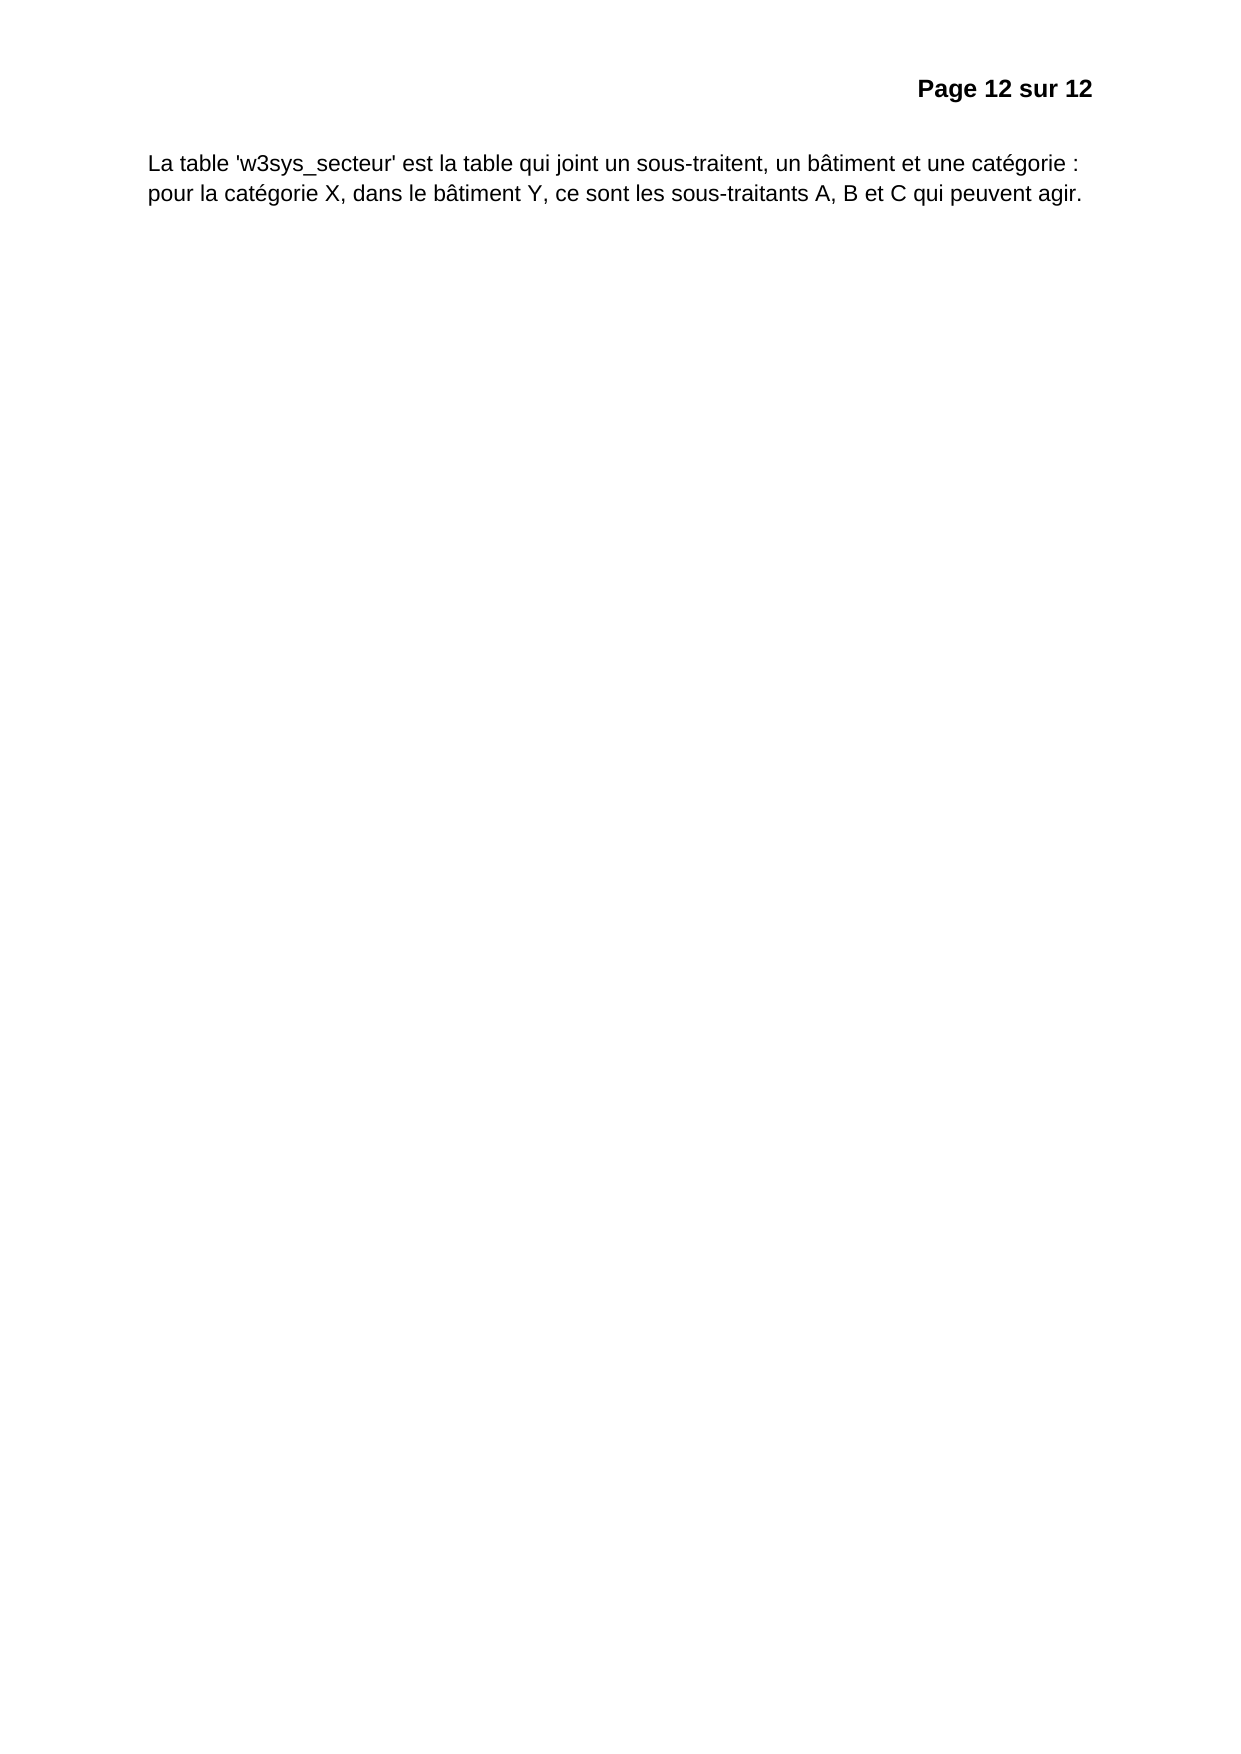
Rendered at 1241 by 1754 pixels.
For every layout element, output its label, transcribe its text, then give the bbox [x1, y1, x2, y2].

text La table 'w3sys_secteur' est la table qui joint un sous-traitent, un bâtiment et une catégorie : pour la catégorie X, dans le bâtiment Y, ce sont les sous-traitants A, B et C qui peuvent agir. [148, 150, 1092, 207]
